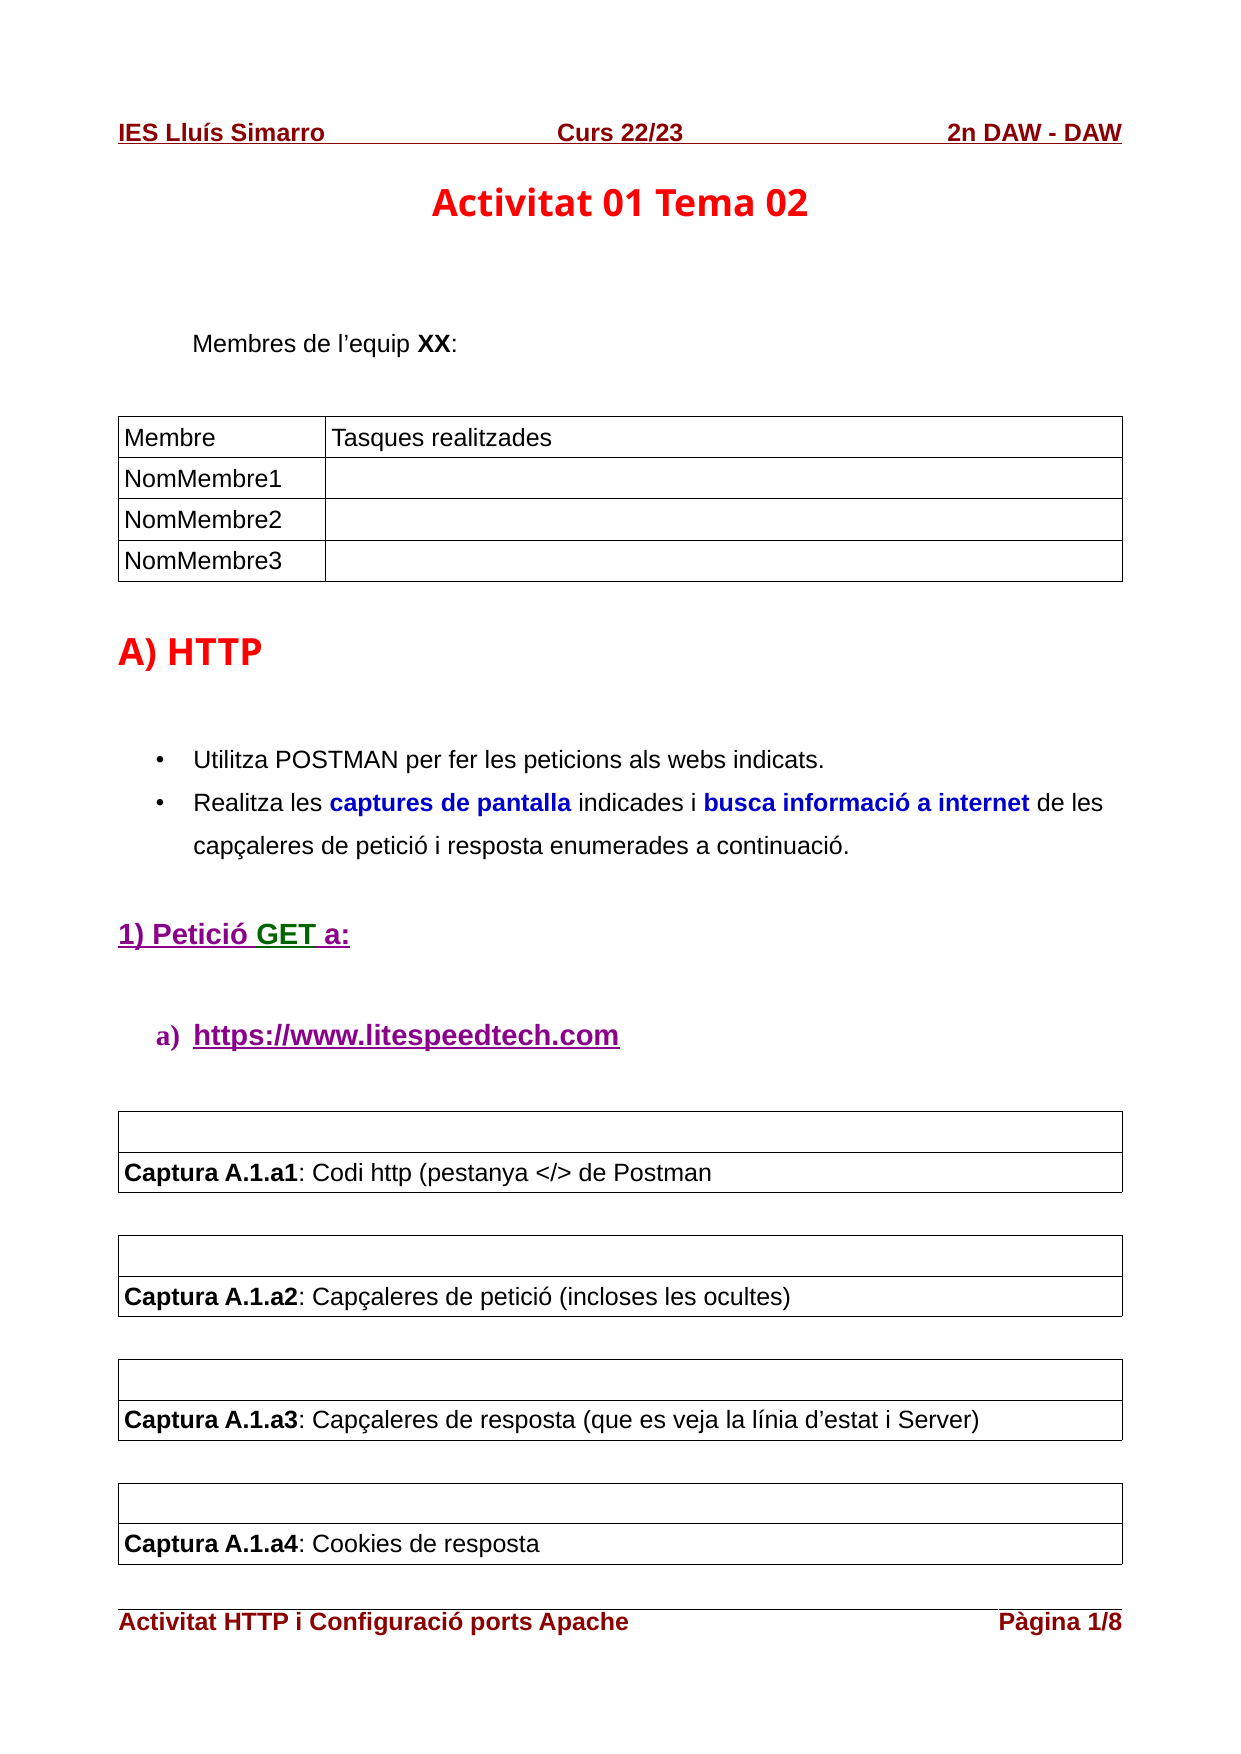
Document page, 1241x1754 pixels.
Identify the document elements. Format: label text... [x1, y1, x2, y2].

table_header Tasques realitzades [326, 417, 1122, 457]
table_cell Captura A.1.a4: Cookies de resposta [119, 1524, 1122, 1564]
table_cell [326, 499, 1122, 539]
table_header [119, 1112, 1122, 1152]
table_header [119, 1236, 1122, 1276]
table_cell NomMembre3 [119, 541, 325, 581]
table_cell Captura A.1.a1: Codi http (pestanya </> de Postman [119, 1153, 1122, 1192]
table_cell Captura A.1.a3: Capçaleres de resposta (que es veja la línia d’estat i Server) [119, 1401, 1122, 1440]
text Membres de l’equip XX: [118, 329, 1122, 358]
table_header [119, 1484, 1122, 1523]
table_cell [326, 541, 1122, 581]
table_cell NomMembre2 [119, 499, 325, 539]
text 1) Petició GET a: [118, 917, 1122, 951]
table_cell NomMembre1 [119, 458, 325, 498]
text Activitat 01 Tema 02 [118, 176, 1122, 227]
list https://www.litespeedtech.com [156, 1018, 1122, 1052]
text A) HTTP [118, 625, 1122, 676]
table_header [119, 1360, 1122, 1399]
table_cell Captura A.1.a2: Capçaleres de petició (incloses les ocultes) [119, 1277, 1122, 1316]
table_header Membre [119, 417, 325, 457]
table_cell [326, 458, 1122, 498]
list Realitza les captures de pantalla indicades i busca informació a internet de les capçaleres de petició i resposta enumerades a continuació. [156, 788, 1122, 860]
list Utilitza POSTMAN per fer les peticions als webs indicats. [156, 744, 1122, 773]
